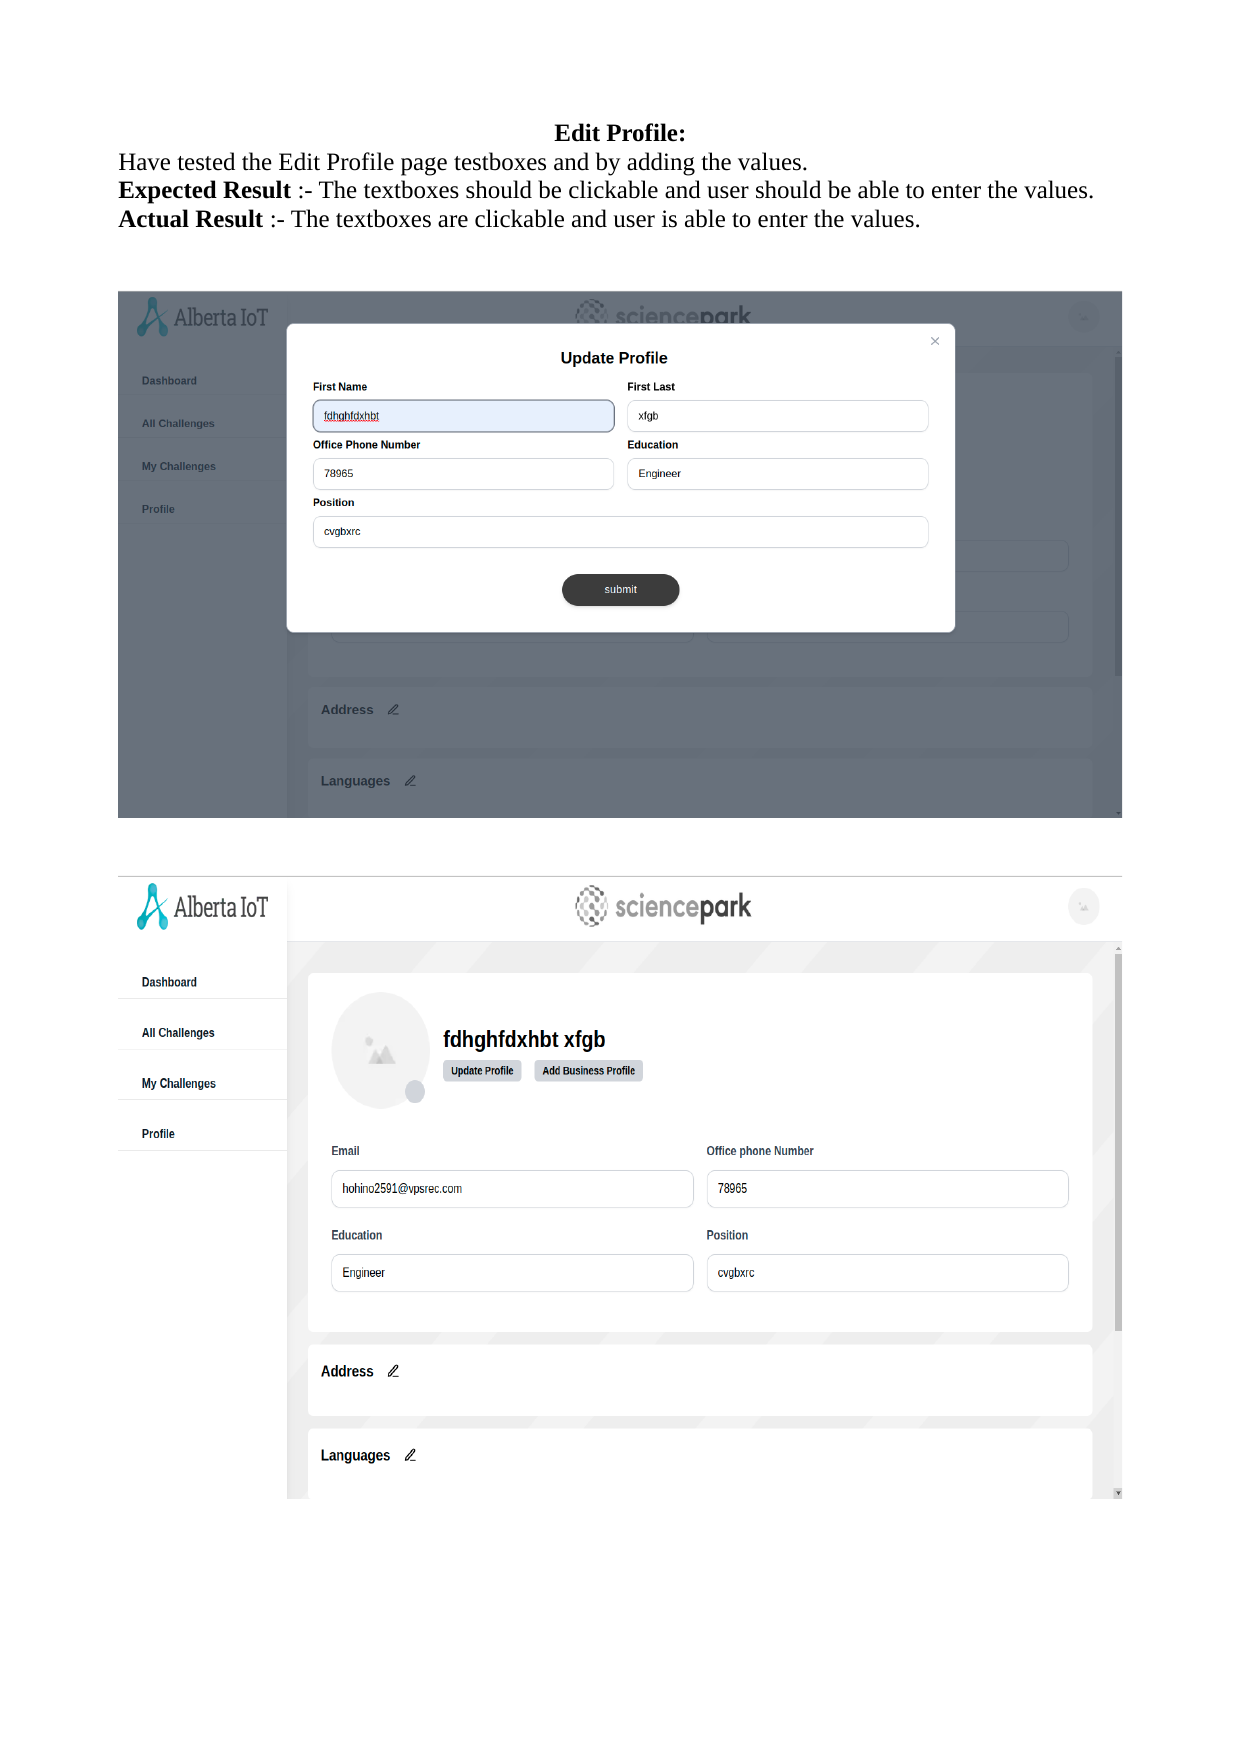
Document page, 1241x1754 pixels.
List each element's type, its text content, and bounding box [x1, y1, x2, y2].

picture [118, 290, 1123, 818]
text Edit Profile: [118, 118, 1122, 147]
text Have tested the Edit Profile page testboxes and by adding the values. Expected Result :- The textboxes should be clickable and user should be able to enter the values. Actual Result :- The textboxes are clickable and user is able to enter the values. [118, 147, 1122, 233]
picture [118, 875, 1123, 1499]
